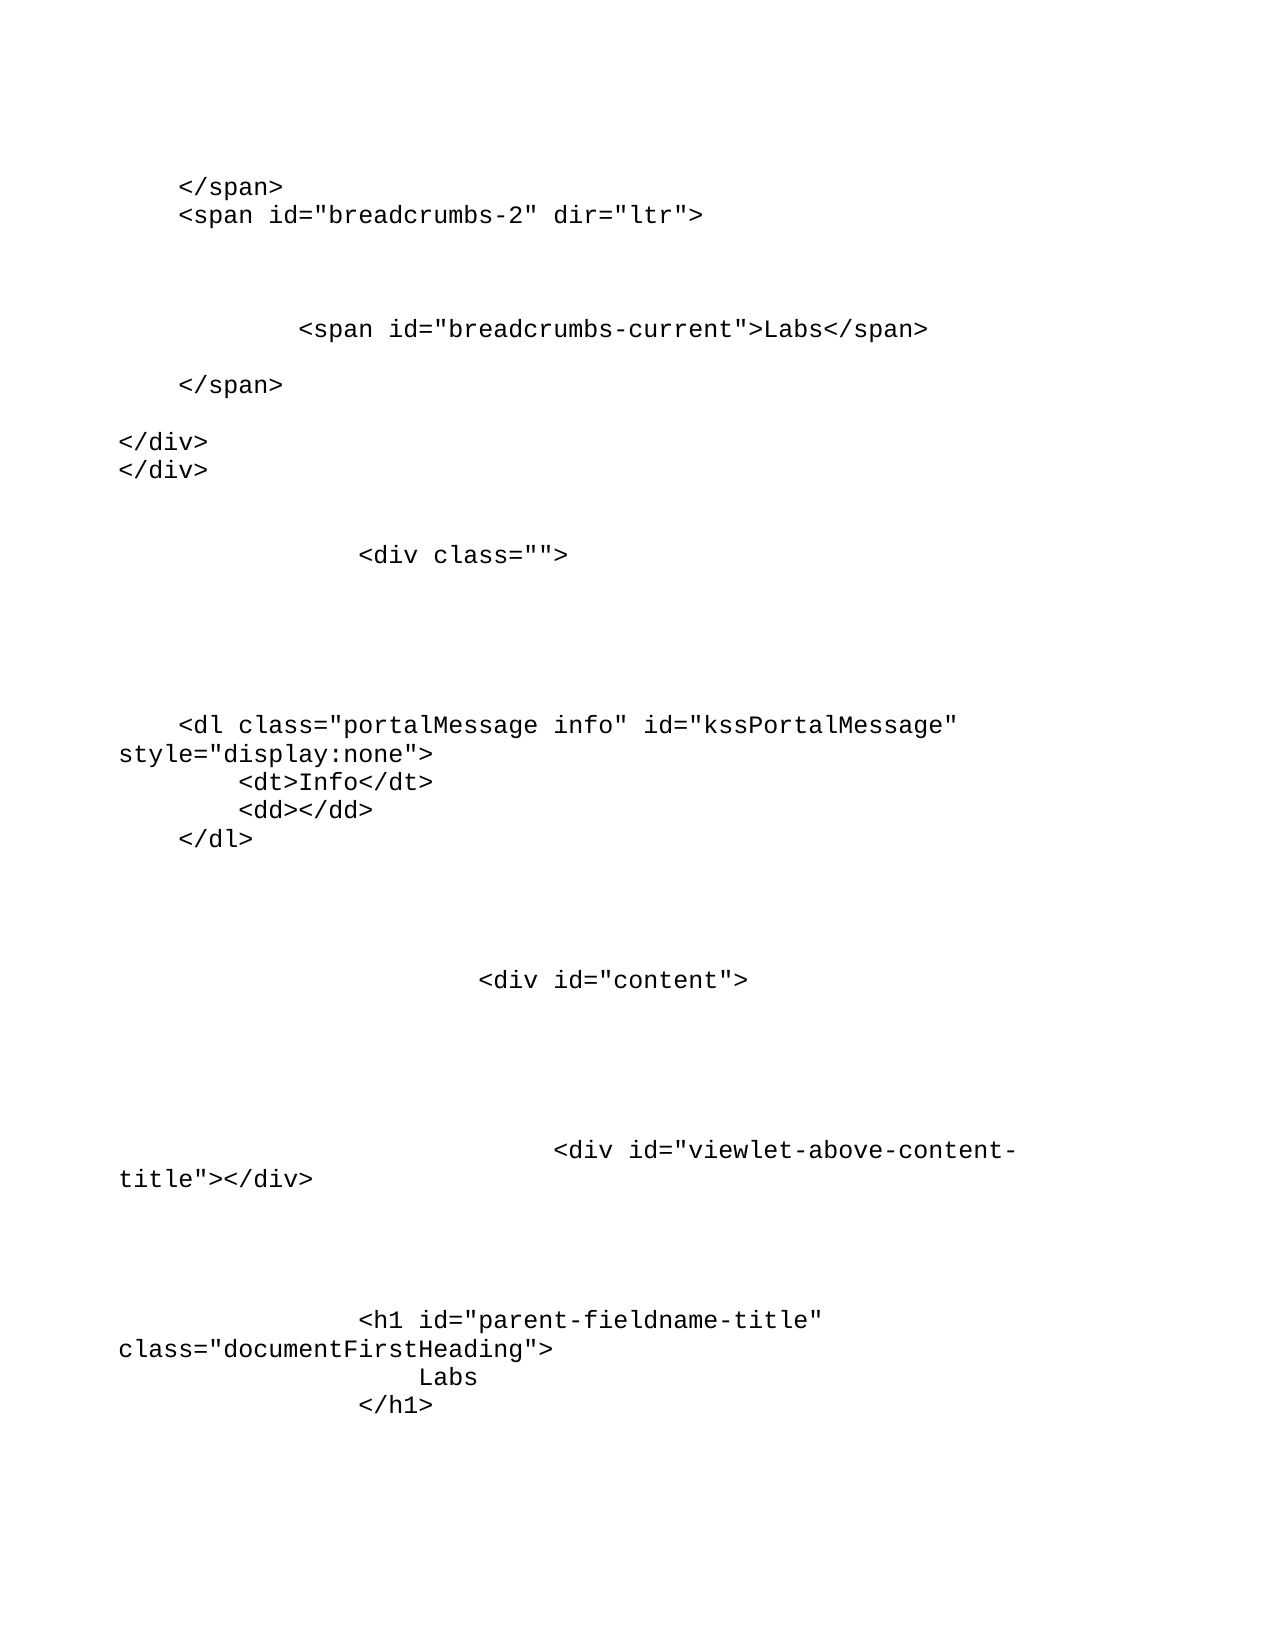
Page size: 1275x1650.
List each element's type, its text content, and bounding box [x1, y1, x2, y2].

text </span> [118, 175, 1157, 203]
text </dl> [118, 826, 1157, 855]
text </span> [118, 373, 1157, 401]
text <dt>Info</dt> [118, 770, 1157, 798]
text <dd></dd> [118, 798, 1157, 826]
text </div> [118, 430, 1157, 458]
text <div class=""> [118, 543, 1157, 571]
text <dl class="portalMessage info" id="kssPortalMessage" style="display:none"> [118, 713, 1157, 770]
text </div> [118, 458, 1157, 486]
text <span id="breadcrumbs-current">Labs</span> [118, 316, 1157, 345]
text <h1 id="parent-fieldname-title" class="documentFirstHeading"> [118, 1308, 1157, 1365]
text <div id="content"> [118, 968, 1157, 996]
text <div id="viewlet-above-content-title"></div> [118, 1138, 1157, 1195]
text Labs [118, 1365, 1157, 1393]
text <span id="breadcrumbs-2" dir="ltr"> [118, 203, 1157, 231]
text </h1> [118, 1393, 1157, 1421]
